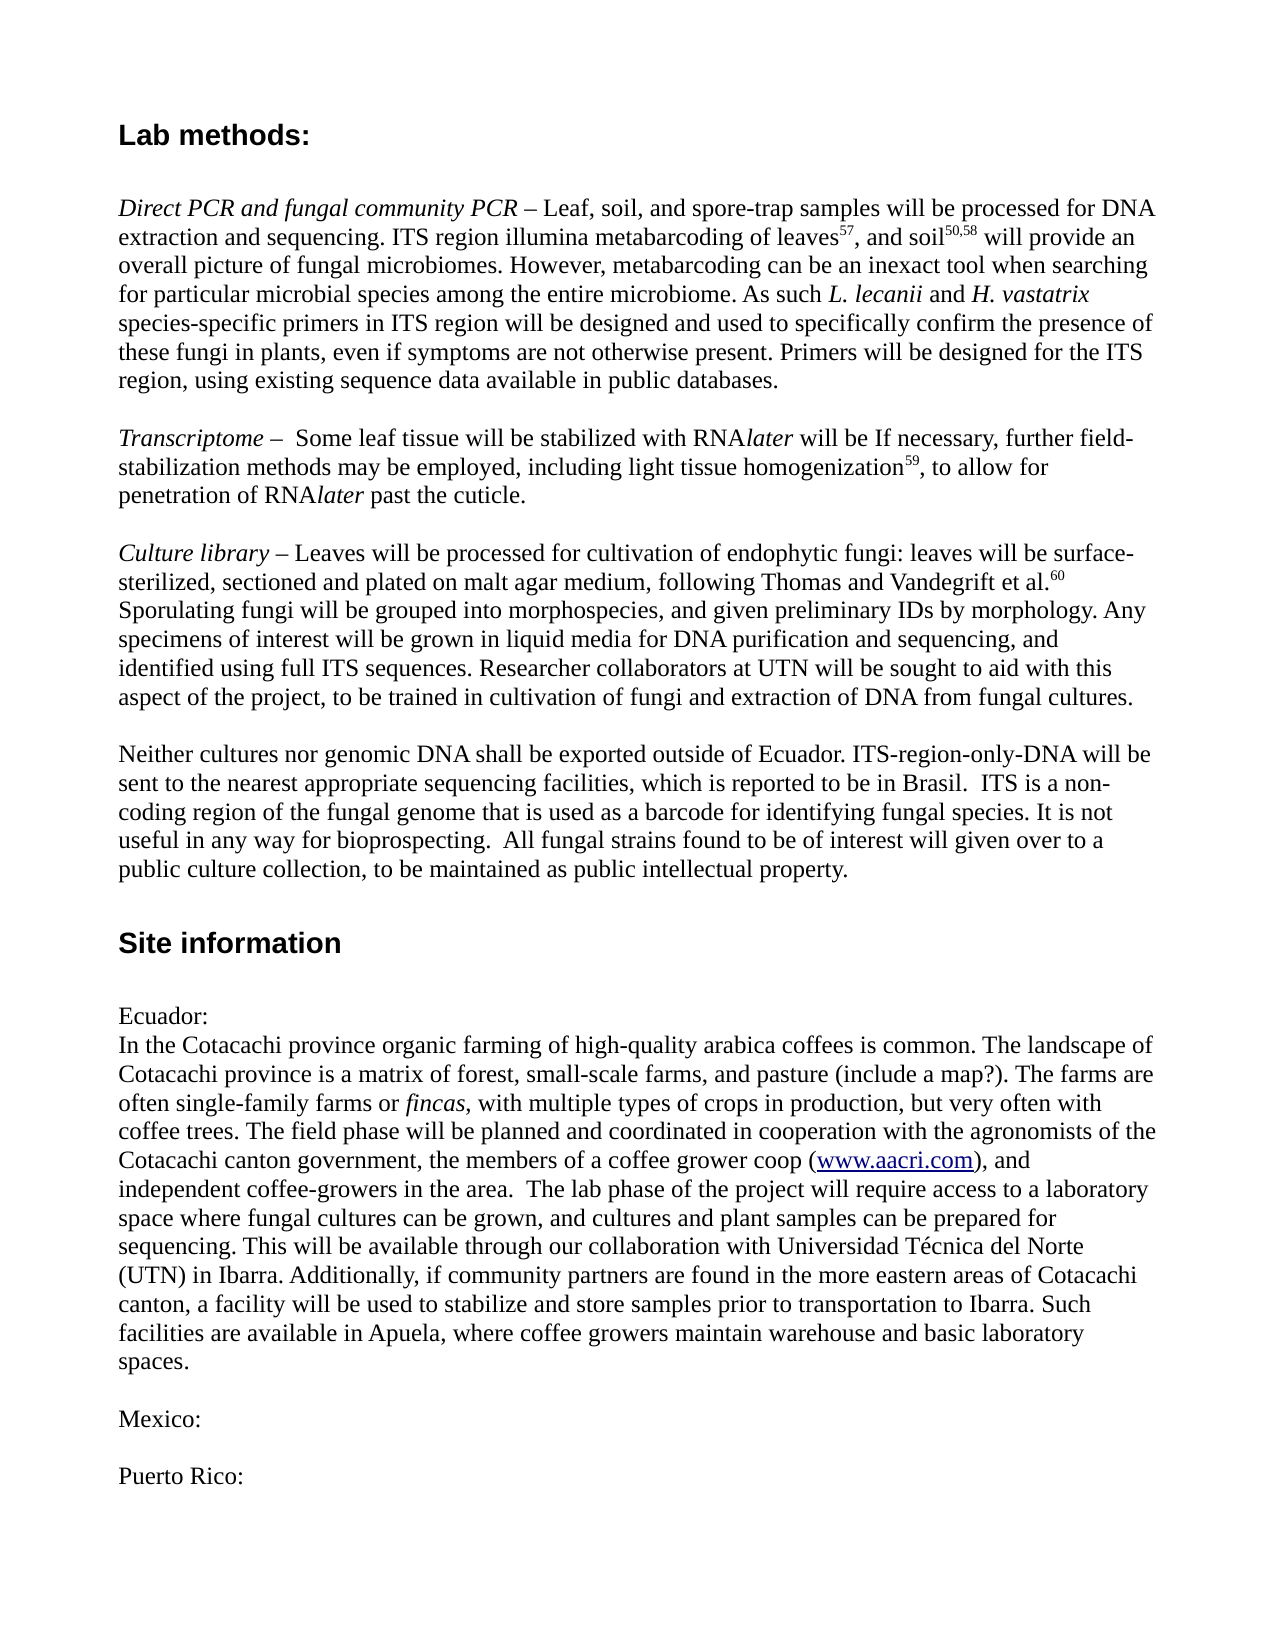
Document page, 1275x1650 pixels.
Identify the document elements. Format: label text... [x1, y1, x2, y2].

subtitle Site information [118, 926, 1157, 960]
text Transcriptome – Some leaf tissue will be stabilized with RNAlater will be If necessary, further field-stabilization methods may be employed, including light tissue homogenization59, to allow for penetration of RNAlater past the cuticle. [118, 423, 1157, 509]
text Mexico: [118, 1404, 1157, 1433]
text Direct PCR and fungal community PCR – Leaf, soil, and spore-trap samples will be processed for DNA extraction and sequencing. ITS region illumina metabarcoding of leaves57, and soil50,58 will provide an overall picture of fungal microbiomes. However, metabarcoding can be an inexact tool when searching for particular microbial species among the entire microbiome. As such L. lecanii and H. vastatrix species-specific primers in ITS region will be designed and used to specifically confirm the presence of these fungi in plants, even if symptoms are not otherwise present. Primers will be designed for the ITS region, using existing sequence data available in public databases. [118, 193, 1157, 394]
subtitle Lab methods: [118, 118, 1157, 152]
text In the Cotacachi province organic farming of high-quality arabica coffees is common. The landscape of Cotacachi province is a matrix of forest, small-scale farms, and pasture (include a map?). The farms are often single-family farms or fincas, with multiple types of crops in production, but very often with coffee trees. The field phase will be planned and coordinated in cooperation with the agronomists of the Cotacachi canton government, the members of a coffee grower coop (www.aacri.com), and independent coffee-growers in the area. The lab phase of the project will require access to a laboratory space where fungal cultures can be grown, and cultures and plant samples can be prepared for sequencing. This will be available through our collaboration with Universidad Técnica del Norte (UTN) in Ibarra. Additionally, if community partners are found in the more eastern areas of Cotacachi canton, a facility will be used to stabilize and store samples prior to transportation to Ibarra. Such facilities are available in Apuela, where coffee growers maintain warehouse and basic laboratory spaces. [118, 1030, 1157, 1375]
text Neither cultures nor genomic DNA shall be exported outside of Ecuador. ITS-region-only-DNA will be sent to the nearest appropriate sequencing facilities, which is reported to be in Brasil. ITS is a non-coding region of the fungal genome that is used as a barcode for identifying fungal species. It is not useful in any way for bioprospecting. All fungal strains found to be of interest will given over to a public culture collection, to be maintained as public intellectual property. [118, 739, 1157, 883]
text Culture library – Leaves will be processed for cultivation of endophytic fungi: leaves will be surface- sterilized, sectioned and plated on malt agar medium, following Thomas and Vandegrift et al.60 Sporulating fungi will be grouped into morphospecies, and given preliminary IDs by morphology. Any specimens of interest will be grown in liquid media for DNA purification and sequencing, and identified using full ITS sequences. Researcher collaborators at UTN will be sought to aid with this aspect of the project, to be trained in cultivation of fungi and extraction of DNA from fungal cultures. [118, 538, 1157, 711]
text Ecuador: [118, 1001, 1157, 1030]
text Puerto Rico: [118, 1461, 1157, 1490]
